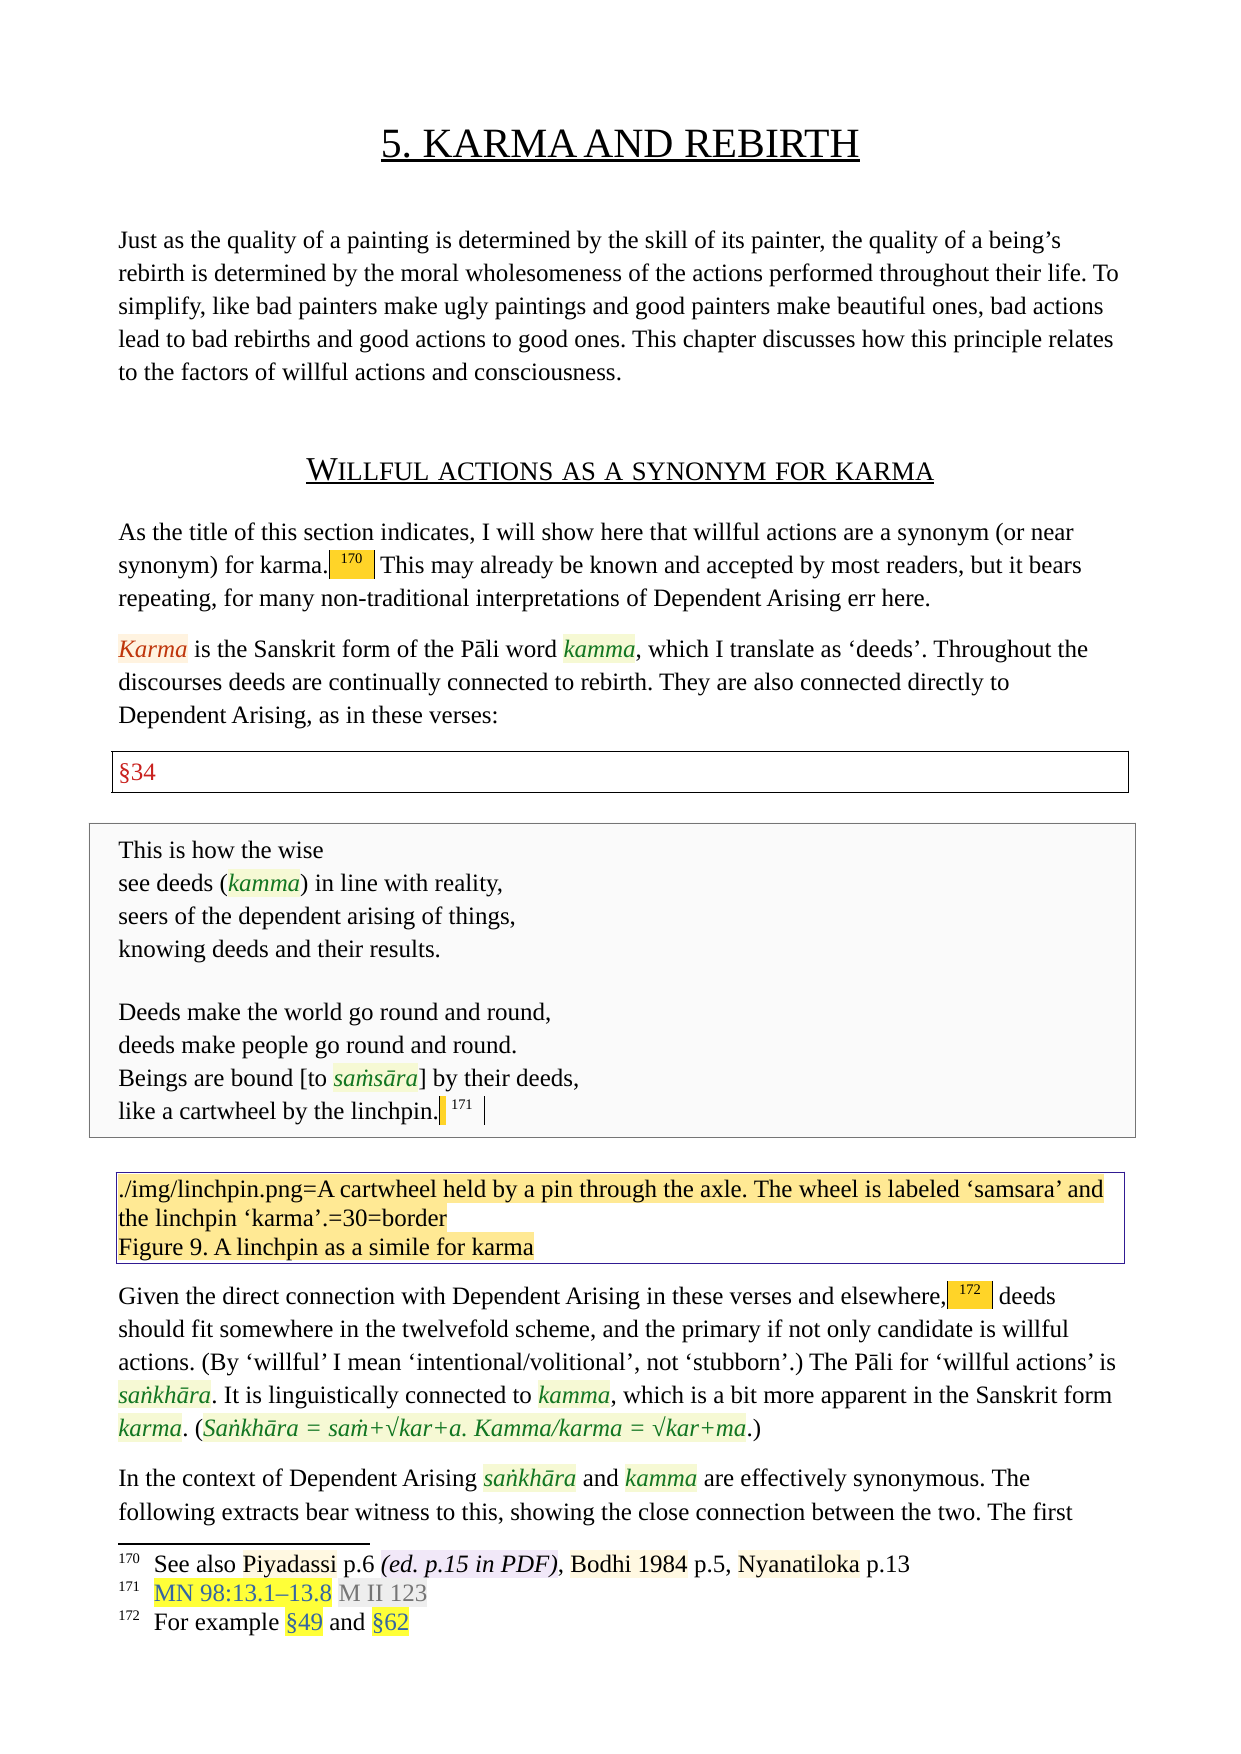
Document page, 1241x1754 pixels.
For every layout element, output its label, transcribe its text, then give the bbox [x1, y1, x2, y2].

text For example §49 and §62 [323, 1607, 372, 1636]
text This is how the wise see deeds (kamma) in line with reality, seers of the dependent arising of things, knowing deeds and their results. [90, 824, 1135, 963]
subtitle 5. Karma and rebirth [118, 118, 1122, 166]
subtitle Willful actions as a synonym for karma [118, 449, 1122, 488]
text In the context of Dependent Arising saṅkhāra and kamma are effectively synonymous. The following extracts bear witness to this, showing the close connection between the two. The first [118, 1463, 1122, 1525]
text Deeds make the world go round and round, deeds make people go round and round. Beings are bound [to saṁsāra] by their deeds, like a cartwheel by the linchpin. [90, 984, 1135, 1137]
text As the title of this section indicates, I will show here that willful actions are a synonym (or near synonym) for karma. This may already be known and accepted by most readers, but it bears repeating, for many non-traditional interpretations of Dependent Arising err here. [118, 517, 1122, 612]
text For example §49 and §62 [409, 1607, 1122, 1636]
text For example §49 and §62 [118, 1607, 285, 1636]
text §34 [113, 752, 1128, 792]
text Just as the quality of a painting is determined by the skill of its painter, the quality of a being’s rebirth is determined by the moral wholesomeness of the actions performed throughout their life. To simplify, like bad painters make ugly paintings and good painters make beautiful ones, bad actions lead to bad rebirths and good actions to good ones. This chapter discusses how this principle relates to the factors of willful actions and consciousness. [118, 225, 1122, 386]
text ./img/linchpin.png=A cartwheel held by a pin through the axle. The wheel is labeled ‘samsara’ and the linchpin ‘karma’.=30=border Figure 9. A linchpin as a simile for karma [117, 1173, 1124, 1263]
text MN 98:13.1–13.8 M II 123 [118, 1578, 154, 1607]
text Given the direct connection with Dependent Arising in these verses and elsewhere, deeds should fit somewhere in the twelvefold scheme, and the primary if not only candidate is willful actions. (By ‘willful’ I mean ‘intentional/volitional’, not ‘stubborn’.) The Pāli for ‘willful actions’ is saṅkhāra. It is linguistically connected to kamma, which is a bit more apparent in the Sanskrit form karma. (Saṅkhāra = saṁ+√kar+a. Kamma/karma = √kar+ma.) [118, 1281, 1122, 1442]
text Karma is the Sanskrit form of the Pāli word kamma, which I translate as ‘deeds’. Throughout the discourses deeds are continually connected to rebirth. They are also connected directly to Dependent Arising, as in these verses: [118, 634, 1122, 729]
text MN 98:13.1–13.8 M II 123 [427, 1578, 1122, 1607]
text See also Piyadassi p.6 (ed. p.15 in PDF), Bodhi 1984 p.5, Nyanatiloka p.13 [118, 1549, 1122, 1578]
